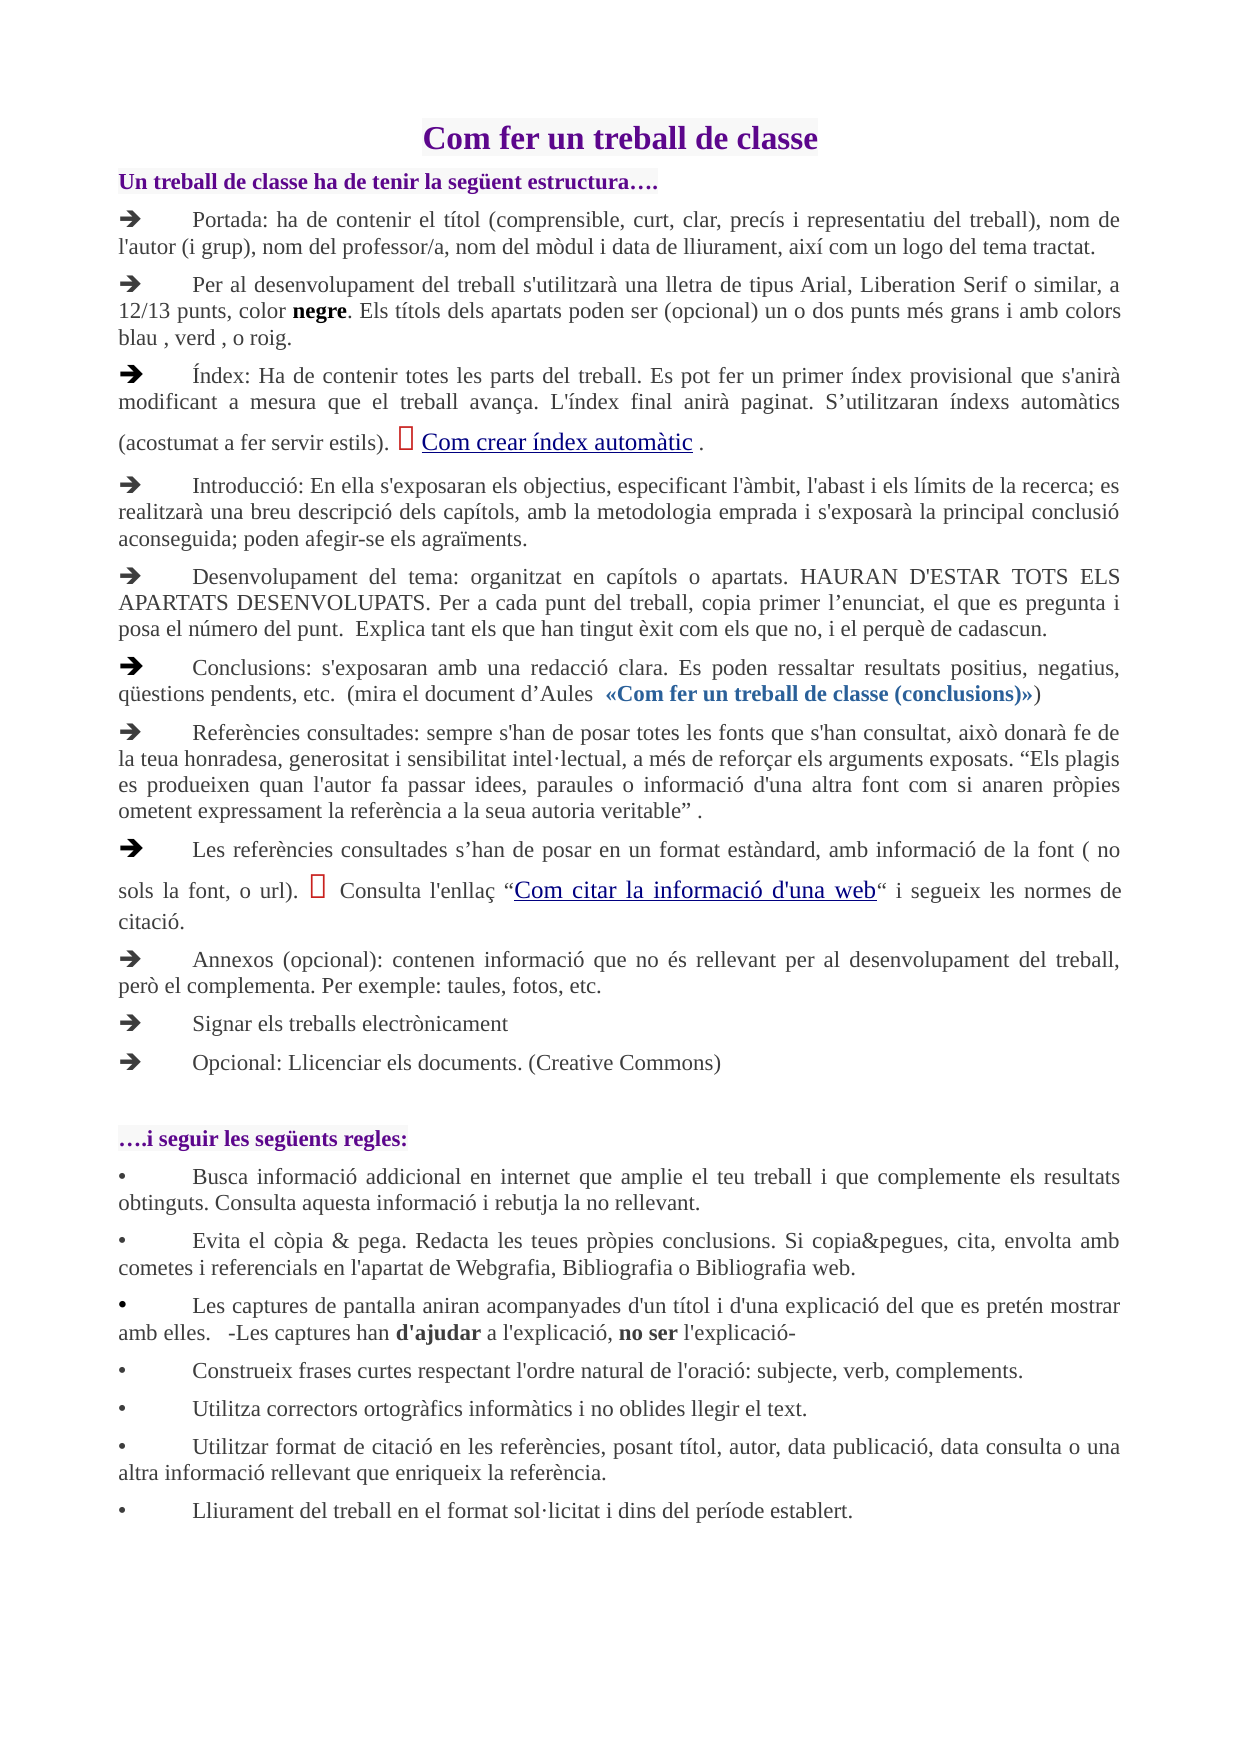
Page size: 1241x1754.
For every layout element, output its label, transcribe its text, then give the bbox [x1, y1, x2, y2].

list Lliurament del treball en el format sol·licitat i dins del període establert. [118, 1498, 1122, 1524]
list Busca informació addicional en internet que amplie el teu treball i que complemente els resultats obtinguts. Consulta aquesta informació i rebutja la no rellevant. [118, 1163, 1122, 1216]
list Opcional: Llicenciar els documents. (Creative Commons) [118, 1049, 1122, 1075]
list Desenvolupament del tema: organitzat en capítols o apartats. HAURAN D'ESTAR TOTS ELS APARTATS DESENVOLUPATS. Per a cada punt del treball, copia primer l’enunciat, el que es pregunta i posa el número del punt. Explica tant els que han tingut èxit com els que no, i el perquè de cadascun. [118, 563, 1122, 642]
list Les captures de pantalla aniran acompanyades d'un títol i d'una explicació del que es pretén mostrar amb elles. -Les captures han d'ajudar a l'explicació, no ser l'explicació- [118, 1292, 1122, 1345]
list Evita el còpia & pega. Redacta les teues pròpies conclusions. Si copia&pegues, cita, envolta amb cometes i referencials en l'apartat de Webgrafia, Bibliografia o Bibliografia web. [118, 1227, 1122, 1280]
text ….i seguir les següents regles: [118, 1125, 1122, 1151]
list Annexos (opcional): contenen informació que no és rellevant per al desenvolupament del treball, però el complementa. Per exemple: taules, fotos, etc. [118, 946, 1122, 999]
list Referències consultades: sempre s'han de posar totes les fonts que s'han consultat, això donarà fe de la teua honradesa, generositat i sensibilitat intel·lectual, a més de reforçar els arguments exposats. “Els plagis es produeixen quan l'autor fa passar idees, paraules o informació d'una altra font com si anaren pròpies ometent expressament la referència a la seua autoria veritable” . [118, 718, 1122, 824]
list Les referències consultades s’han de posar en un format estàndard, amb informació de la font ( no sols la font, o url).  Consulta l'enllaç “Com citar la informació d'una web“ i segueix les normes de citació. [118, 836, 1122, 934]
text Un treball de classe ha de tenir la següent estructura…. [118, 168, 1122, 194]
list Portada: ha de contenir el títol (comprensible, curt, clar, precís i representatiu del treball), nom de l'autor (i grup), nom del professor/a, nom del mòdul i data de lliurament, així com un logo del tema tractat. [118, 206, 1122, 259]
list Introducció: En ella s'exposaran els objectius, especificant l'àmbit, l'abast i els límits de la recerca; es realitzarà una breu descripció dels capítols, amb la metodologia emprada i s'exposarà la principal conclusió aconseguida; poden afegir-se els agraïments. [118, 472, 1122, 551]
text Com fer un treball de classe [118, 118, 1122, 156]
list Construeix frases curtes respectant l'ordre natural de l'oració: subjecte, verb, complements. [118, 1357, 1122, 1383]
list Utilitzar format de citació en les referències, posant títol, autor, data publicació, data consulta o una altra informació rellevant que enriqueix la referència. [118, 1433, 1122, 1486]
list Índex: Ha de contenir totes les parts del treball. Es pot fer un primer índex provisional que s'anirà modificant a mesura que el treball avança. L'índex final anirà paginat. S’utilitzaran índexs automàtics (acostumat a fer servir estils).  Com crear índex automàtic . [118, 362, 1122, 460]
list Signar els treballs electrònicament [118, 1011, 1122, 1037]
list Per al desenvolupament del treball s'utilitzarà una lletra de tipus Arial, Liberation Serif o similar, a 12/13 punts, color negre. Els títols dels apartats poden ser (opcional) un o dos punts més grans i amb colors blau , verd , o roig. [118, 271, 1122, 350]
list Utilitza correctors ortogràfics informàtics i no oblides llegir el text. [118, 1395, 1122, 1421]
list Conclusions: s'exposaran amb una redacció clara. Es poden ressaltar resultats positius, negatius, qüestions pendents, etc. (mira el document d’Aules «Com fer un treball de classe (conclusions)») [118, 654, 1122, 707]
